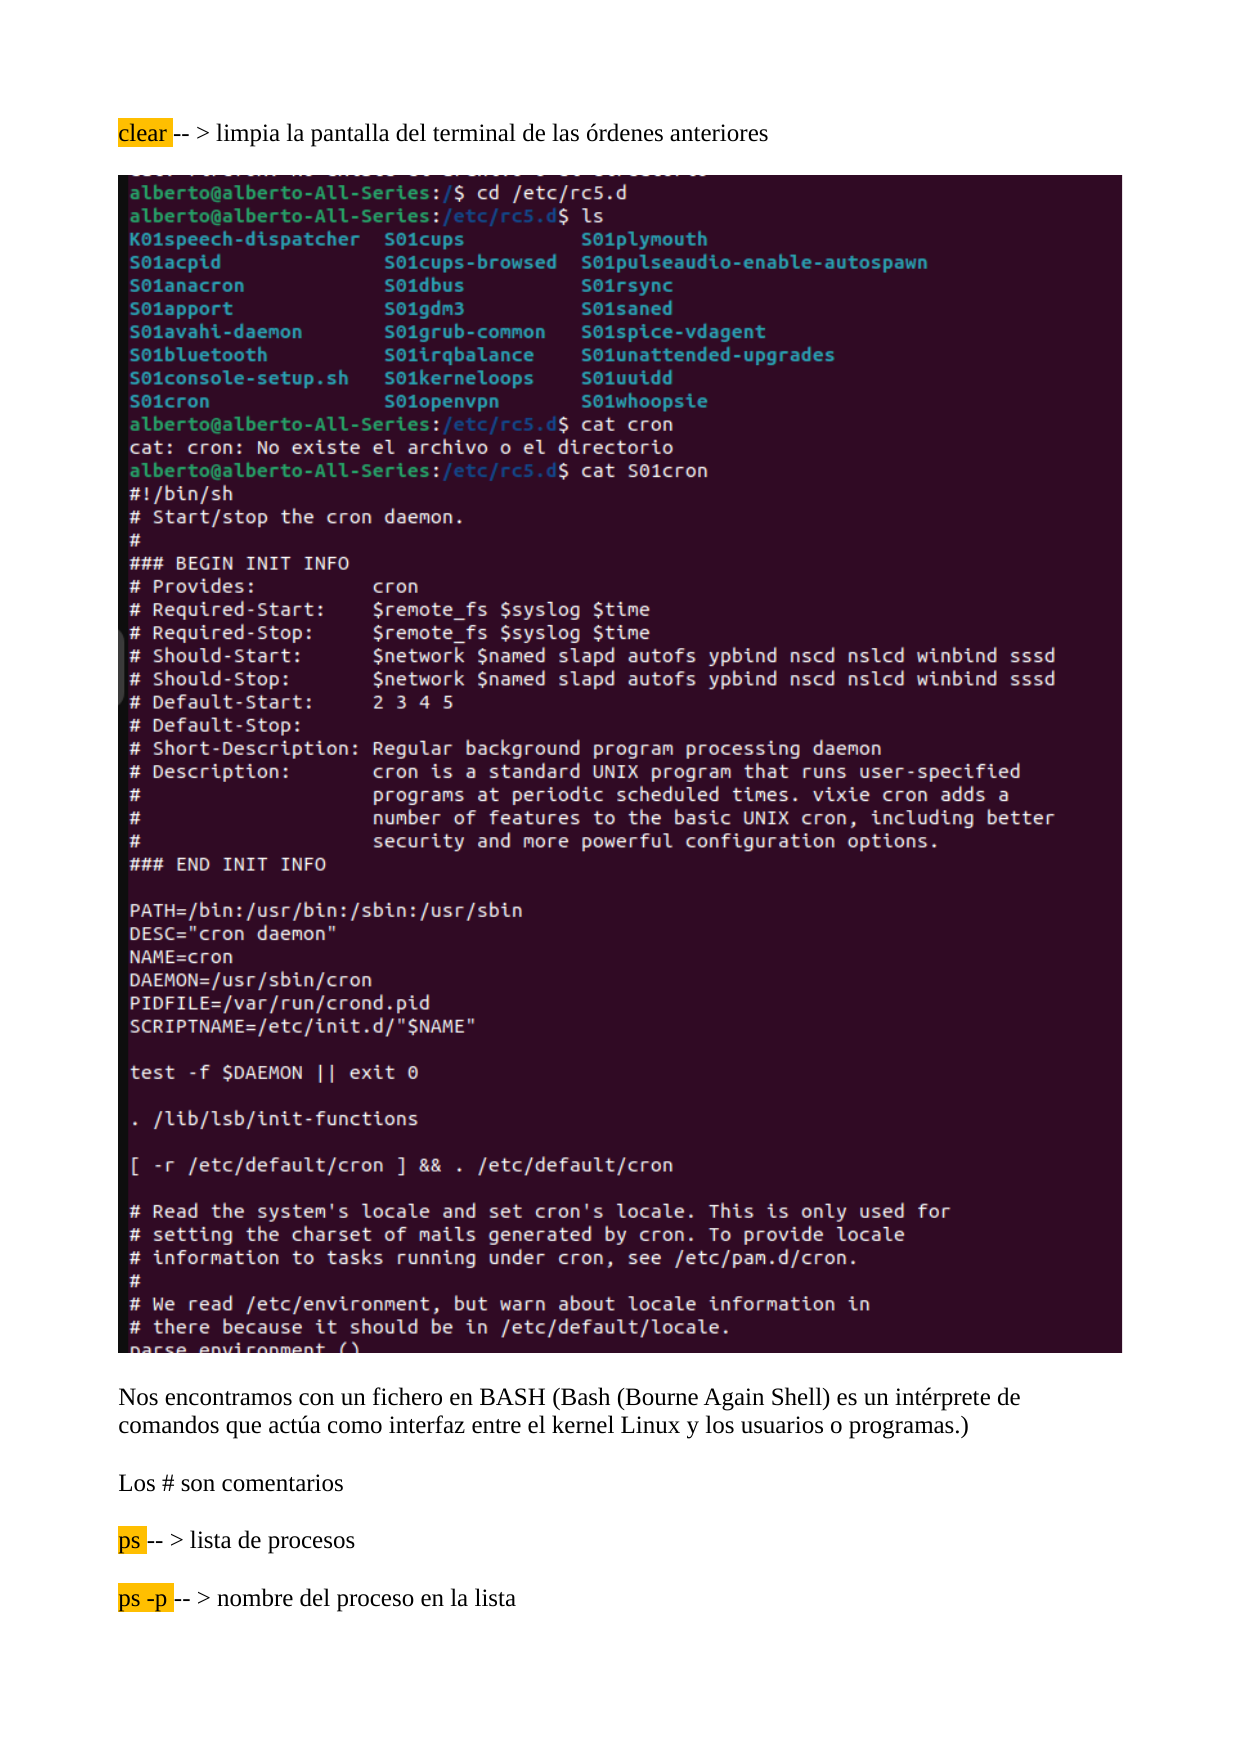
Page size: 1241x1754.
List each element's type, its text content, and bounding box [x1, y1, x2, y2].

text Nos encontramos con un fichero en BASH (Bash (Bourne Again Shell) es un intérprete de comandos que actúa como interfaz entre el kernel Linux y los usuarios o programas.) [118, 1382, 1122, 1439]
text Los # son comentarios [118, 1468, 1122, 1497]
text ps -p -- > nombre del proceso en la lista [118, 1583, 1122, 1612]
picture [118, 175, 1123, 1353]
text ps -- > lista de procesos [118, 1526, 1122, 1554]
text clear -- > limpia la pantalla del terminal de las órdenes anteriores [118, 118, 1122, 147]
